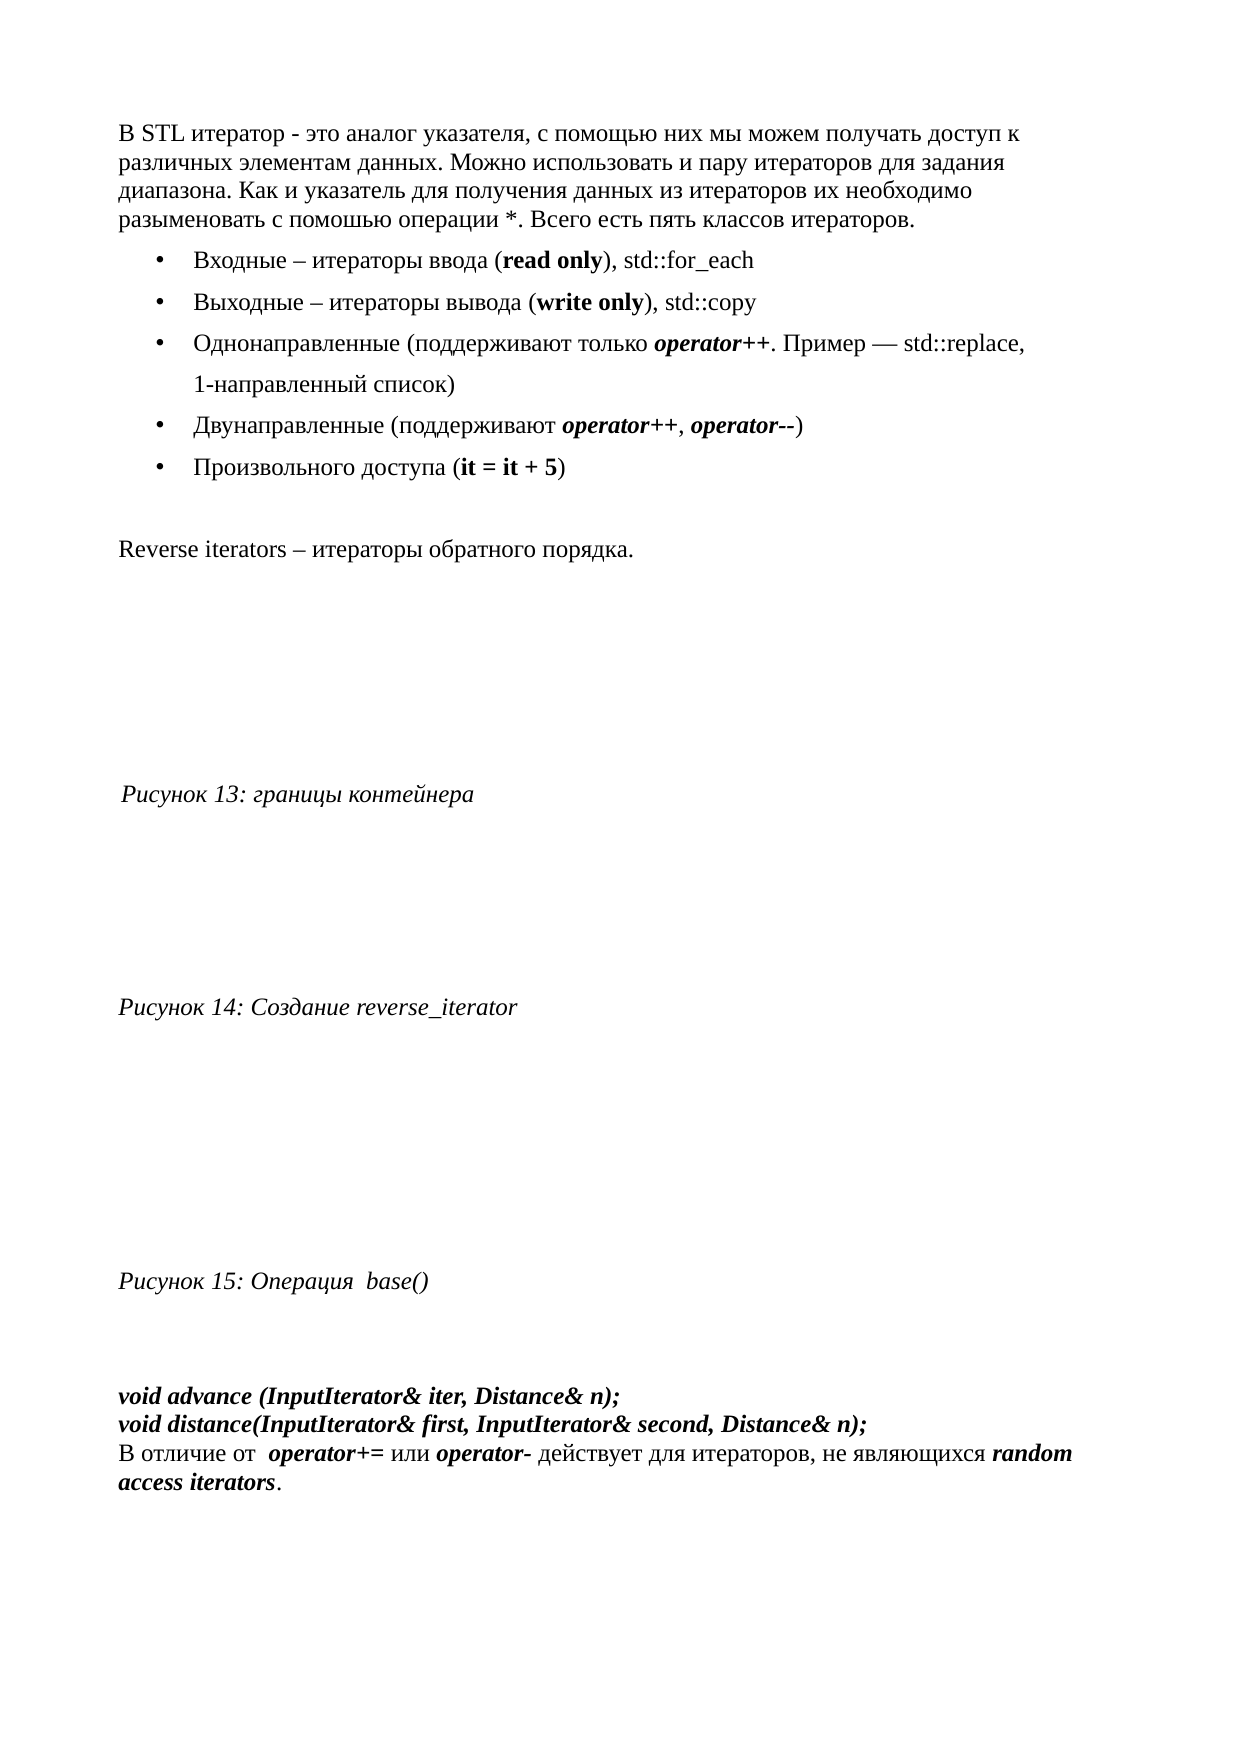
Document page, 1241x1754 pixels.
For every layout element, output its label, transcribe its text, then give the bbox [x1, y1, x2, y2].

text Рисунок 13: границы контейнера [121, 617, 1119, 808]
text Рисунок 14: Создание reverse_iterator [118, 878, 1122, 1020]
list Двунаправленные (поддерживают operator++, operator--) [156, 411, 1122, 439]
list Произвольного доступа (it = it + 5) [156, 452, 1122, 481]
text void advance (InputIterator& iter, Distance& n); [118, 1381, 1122, 1409]
list Однонаправленные (поддерживают только operator++. Пример — std::replace, [156, 328, 1122, 357]
text Рисунок 15: Операция base() [118, 1119, 1122, 1294]
text void distance(InputIterator& first, InputIterator& second, Distance& n); [118, 1409, 1122, 1438]
list 1-направленный список) [156, 369, 1122, 398]
text В отличие от operator+= или operator- действует для итераторов, не являющихся random access iterators. [118, 1438, 1122, 1496]
text В STL итератор - это аналог указателя, с помощью них мы можем получать доступ к различных элементам данных. Можно использовать и пару итераторов для задания диапазона. Как и указатель для получения данных из итераторов их необходимо разыменовать с помошью операции *. Всего есть пять классов итераторов. [118, 118, 1122, 233]
text Reverse iterators – итераторы обратного порядка. [118, 534, 1122, 563]
list Входные – итераторы ввода (read only), std::for_each [156, 246, 1122, 274]
list Выходные – итераторы вывода (write only), std::copy [156, 287, 1122, 316]
